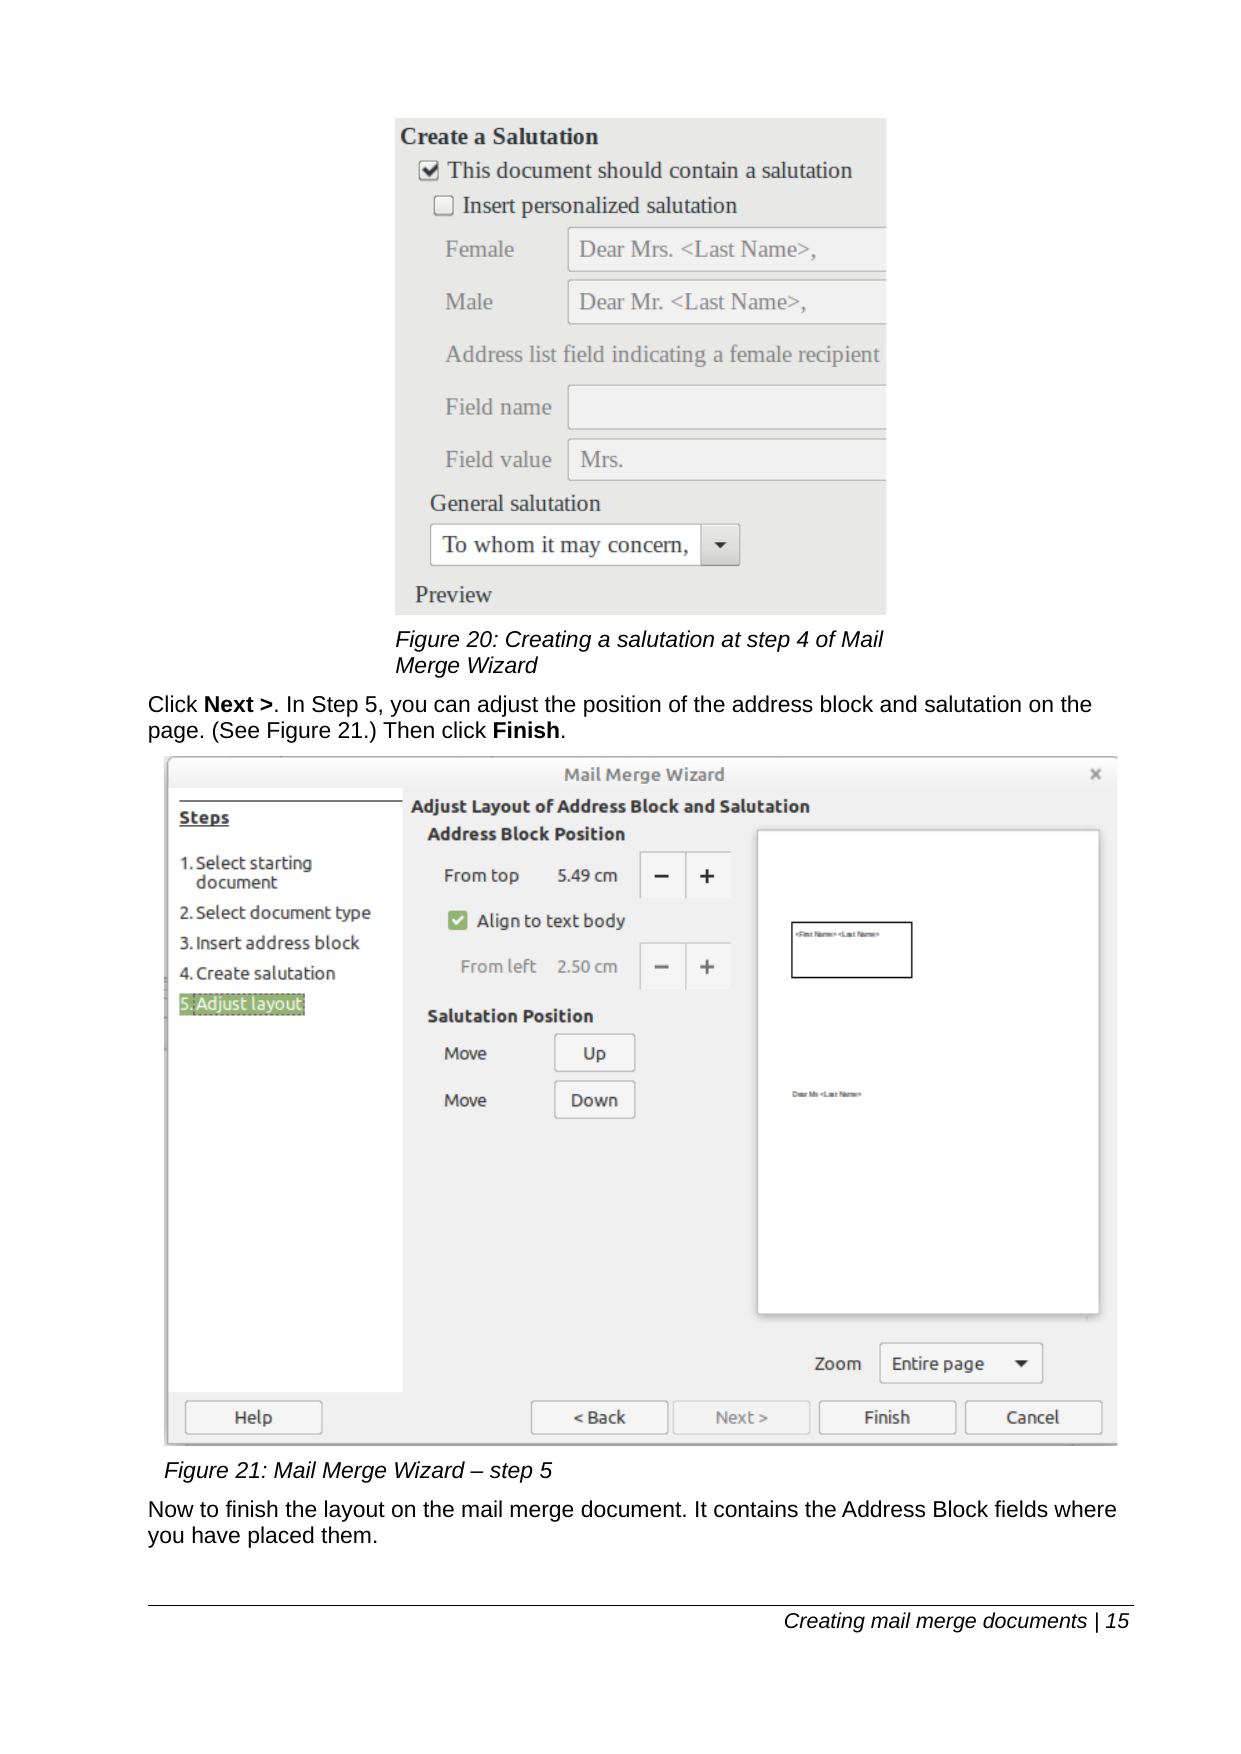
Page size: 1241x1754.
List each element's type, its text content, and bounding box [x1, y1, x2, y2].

text Now to finish the layout on the mail merge document. It contains the Address Block fields where you have placed them. [148, 1496, 1134, 1548]
text Figure 20: Creating a salutation at step 4 of Mail Merge Wizard [395, 626, 886, 679]
picture [163, 756, 1118, 1446]
picture [395, 118, 887, 615]
text Click Next >. In Step 5, you can adjust the position of the address block and salutation on the page. (See Figure 21.) Then click Finish. [148, 691, 1134, 743]
text Figure 21: Mail Merge Wizard – step 5 [164, 1457, 1118, 1484]
